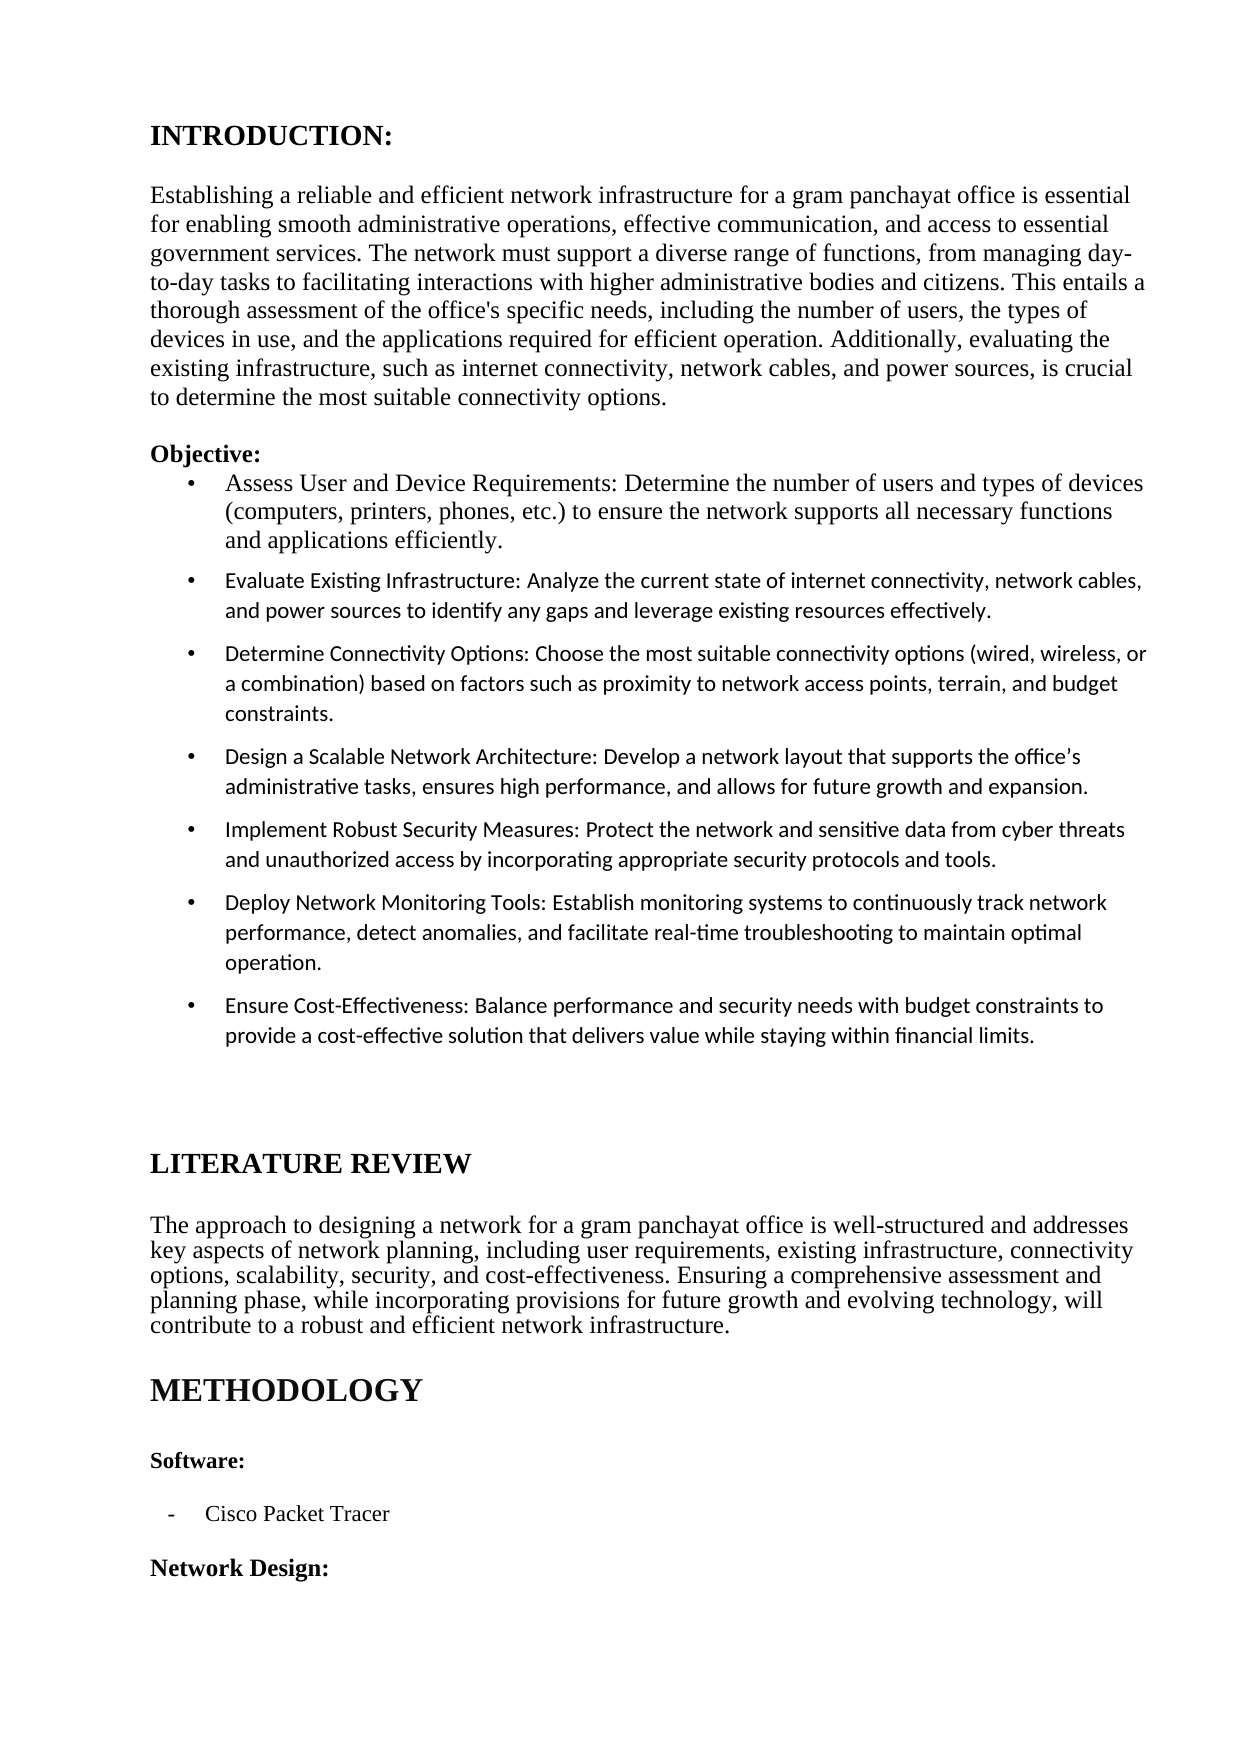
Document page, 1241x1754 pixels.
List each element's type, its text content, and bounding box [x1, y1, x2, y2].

text - Cisco Packet Tracer [150, 1500, 396, 1526]
text The approach to designing a network for a gram panchayat office is well-structured and addresses key aspects of network planning, including user requirements, existing infrastructure, connectivity options, scalability, security, and cost-effectiveness. Ensuring a comprehensive assessment and planning phase, while incorporating provisions for future growth and evolving technology, will contribute to a robust and efficient network infrastructure. [150, 1213, 1152, 1338]
text METHODOLOGY [150, 1371, 434, 1409]
text Network Design: [150, 1553, 396, 1581]
text LITERATURE REVIEW [150, 1146, 1154, 1179]
text Objective: [150, 439, 1154, 468]
list Assess User and Device Requirements: Determine the number of users and types of devices (computers, printers, phones, etc.) to ensure the network supports all necessary functions and applications efficiently. [187, 468, 1152, 554]
list Evaluate Existing Infrastructure: Analyze the current state of internet connectivity, network cables, and power sources to identify any gaps and leverage existing resources effectively. [187, 566, 1152, 624]
text Software: [150, 1447, 434, 1473]
list Deploy Network Monitoring Tools: Establish monitoring systems to continuously track network performance, detect anomalies, and facilitate real-time troubleshooting to maintain optimal operation. [187, 888, 1152, 977]
list Implement Robust Security Measures: Protect the network and sensitive data from cyber threats and unauthorized access by incorporating appropriate security protocols and tools. [187, 815, 1152, 873]
text INTRODUCTION: [150, 118, 1154, 152]
list Determine Connectivity Options: Choose the most suitable connectivity options (wired, wireless, or a combination) based on factors such as proximity to network access points, terrain, and budget constraints. [187, 639, 1152, 728]
text Establishing a reliable and efficient network infrastructure for a gram panchayat office is essential for enabling smooth administrative operations, effective communication, and access to essential government services. The network must support a diverse range of functions, from managing day-to-day tasks to facilitating interactions with higher administrative bodies and citizens. This entails a thorough assessment of the office's specific needs, including the number of users, the types of devices in use, and the applications required for efficient operation. Additionally, evaluating the existing infrastructure, such as internet connectivity, network cables, and power sources, is crucial to determine the most suitable connectivity options. [150, 180, 1154, 410]
list Design a Scalable Network Architecture: Develop a network layout that supports the office’s administrative tasks, ensures high performance, and allows for future growth and expansion. [187, 742, 1152, 801]
list Ensure Cost-Effectiveness: Balance performance and security needs with budget constraints to provide a cost-effective solution that delivers value while staying within financial limits. [187, 991, 1152, 1049]
